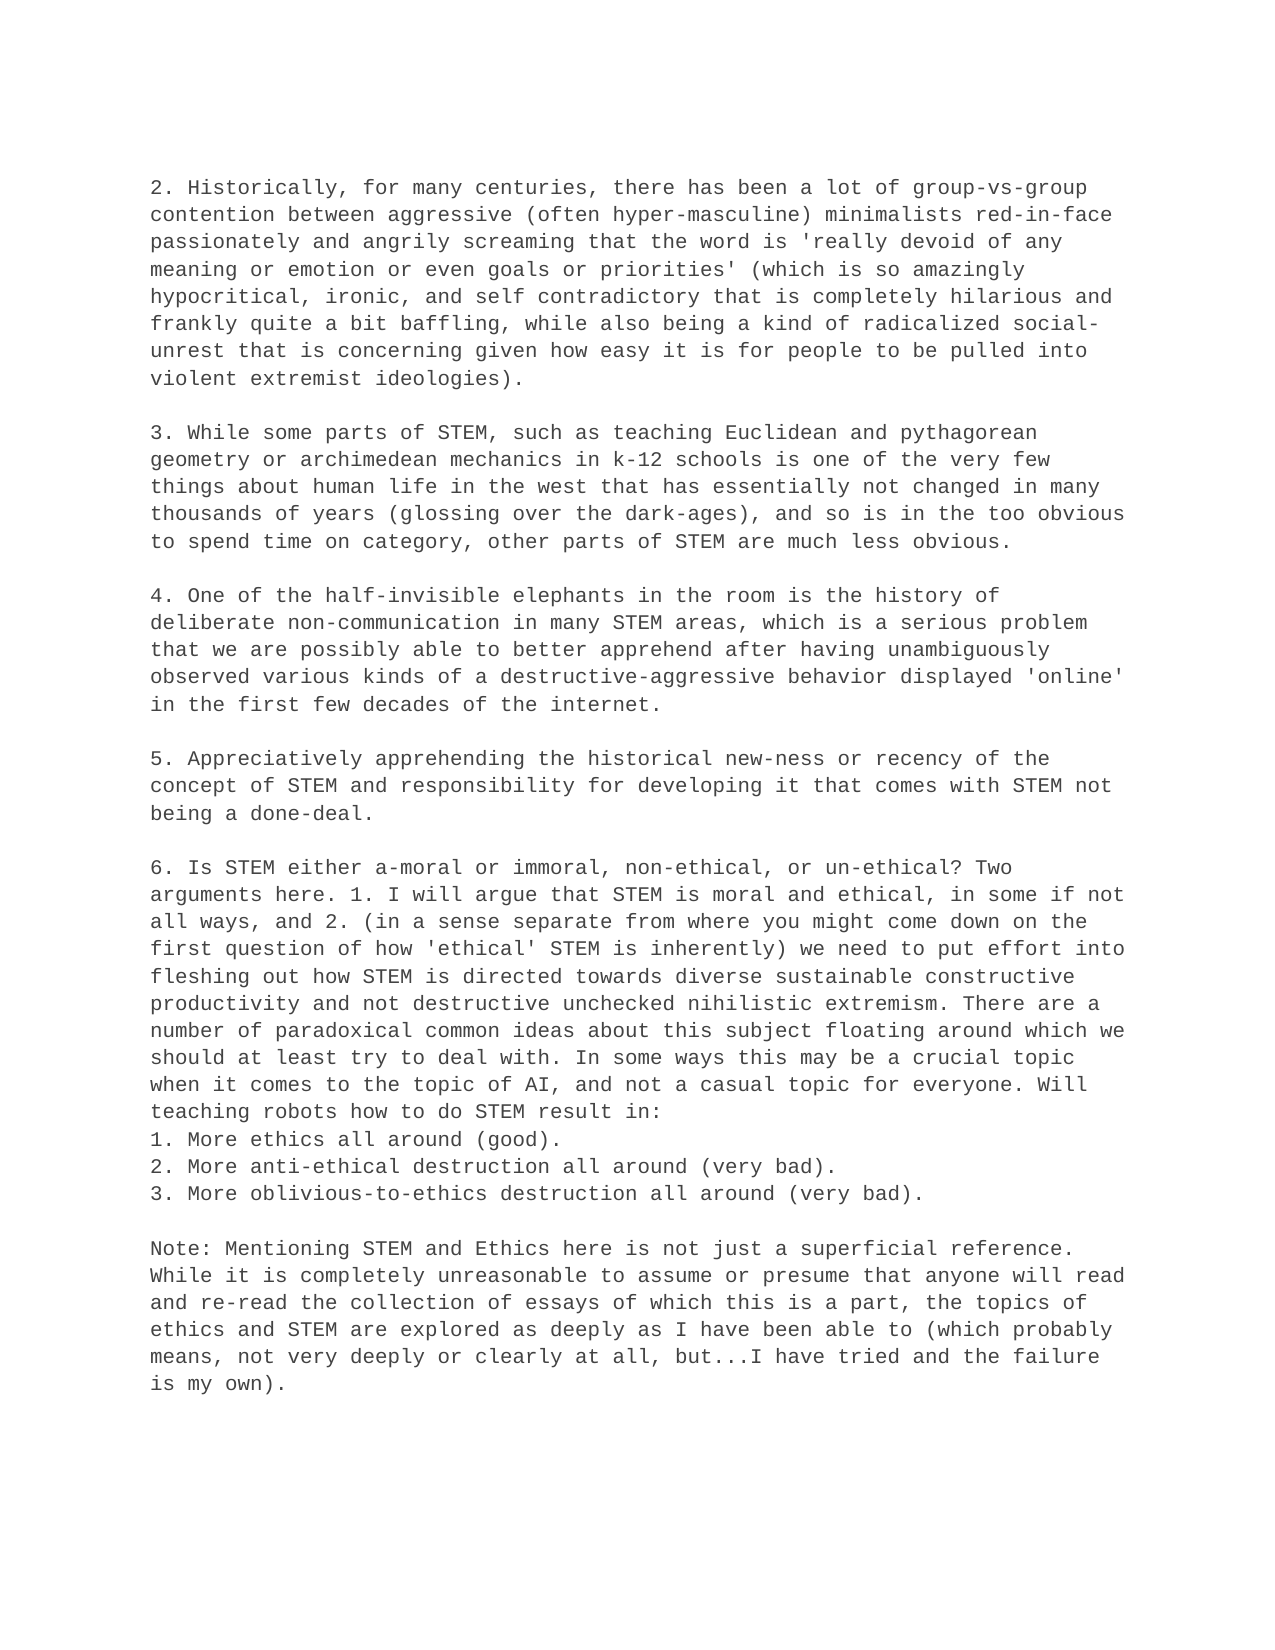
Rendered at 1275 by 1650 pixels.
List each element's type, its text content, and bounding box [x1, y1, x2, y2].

text 2. Historically, for many centuries, there has been a lot of group-vs-group contention between aggressive (often hyper-masculine) minimalists red-in-face passionately and angrily screaming that the word is 'really devoid of any meaning or emotion or even goals or priorities' (which is so amazingly hypocritical, ironic, and self contradictory that is completely hilarious and frankly quite a bit baffling, while also being a kind of radicalized social-unrest that is concerning given how easy it is for people to be pulled into violent extremist ideologies). [150, 177, 1125, 391]
text 1. More ethics all around (good). [150, 1129, 1125, 1152]
text While it is completely unreasonable to assume or presume that anyone will read and re-read the collection of essays of which this is a part, the topics of ethics and STEM are explored as deeply as I have been able to (which probably means, not very deeply or clearly at all, but...I have tried and the failure is my own). [150, 1265, 1125, 1397]
text 3. While some parts of STEM, such as teaching Euclidean and pythagorean geometry or archimedean mechanics in k-12 schools is one of the very few things about human life in the west that has essentially not changed in many thousands of years (glossing over the dark-ages), and so is in the too obvious to spend time on category, other parts of STEM are much less obvious. [150, 422, 1125, 554]
text 5. Appreciatively apprehending the historical new-ness or recency of the concept of STEM and responsibility for developing it that comes with STEM not being a done-deal. [150, 748, 1125, 826]
text Note: Mentioning STEM and Ethics here is not just a superficial reference. [150, 1237, 1125, 1261]
text 2. More anti-ethical destruction all around (very bad). [150, 1156, 1125, 1179]
text 3. More oblivious-to-ethics destruction all around (very bad). [150, 1183, 1125, 1207]
text 6. Is STEM either a-moral or immoral, non-ethical, or un-ethical? Two arguments here. 1. I will argue that STEM is moral and ethical, in some if not all ways, and 2. (in a sense separate from where you might come down on the first question of how 'ethical' STEM is inherently) we need to put effort into fleshing out how STEM is directed towards diverse sustainable constructive productivity and not destructive unchecked nihilistic extremism. There are a number of paradoxical common ideas about this subject floating around which we should at least try to deal with. In some ways this may be a crucial topic when it comes to the topic of AI, and not a casual topic for everyone. Will teaching robots how to do STEM result in: [150, 857, 1125, 1125]
text 4. One of the half-invisible elephants in the room is the history of deliberate non-communication in many STEM areas, which is a serious problem that we are possibly able to better apprehend after having unambiguously observed various kinds of a destructive-aggressive behavior displayed 'online' in the first few decades of the internet. [150, 585, 1125, 717]
